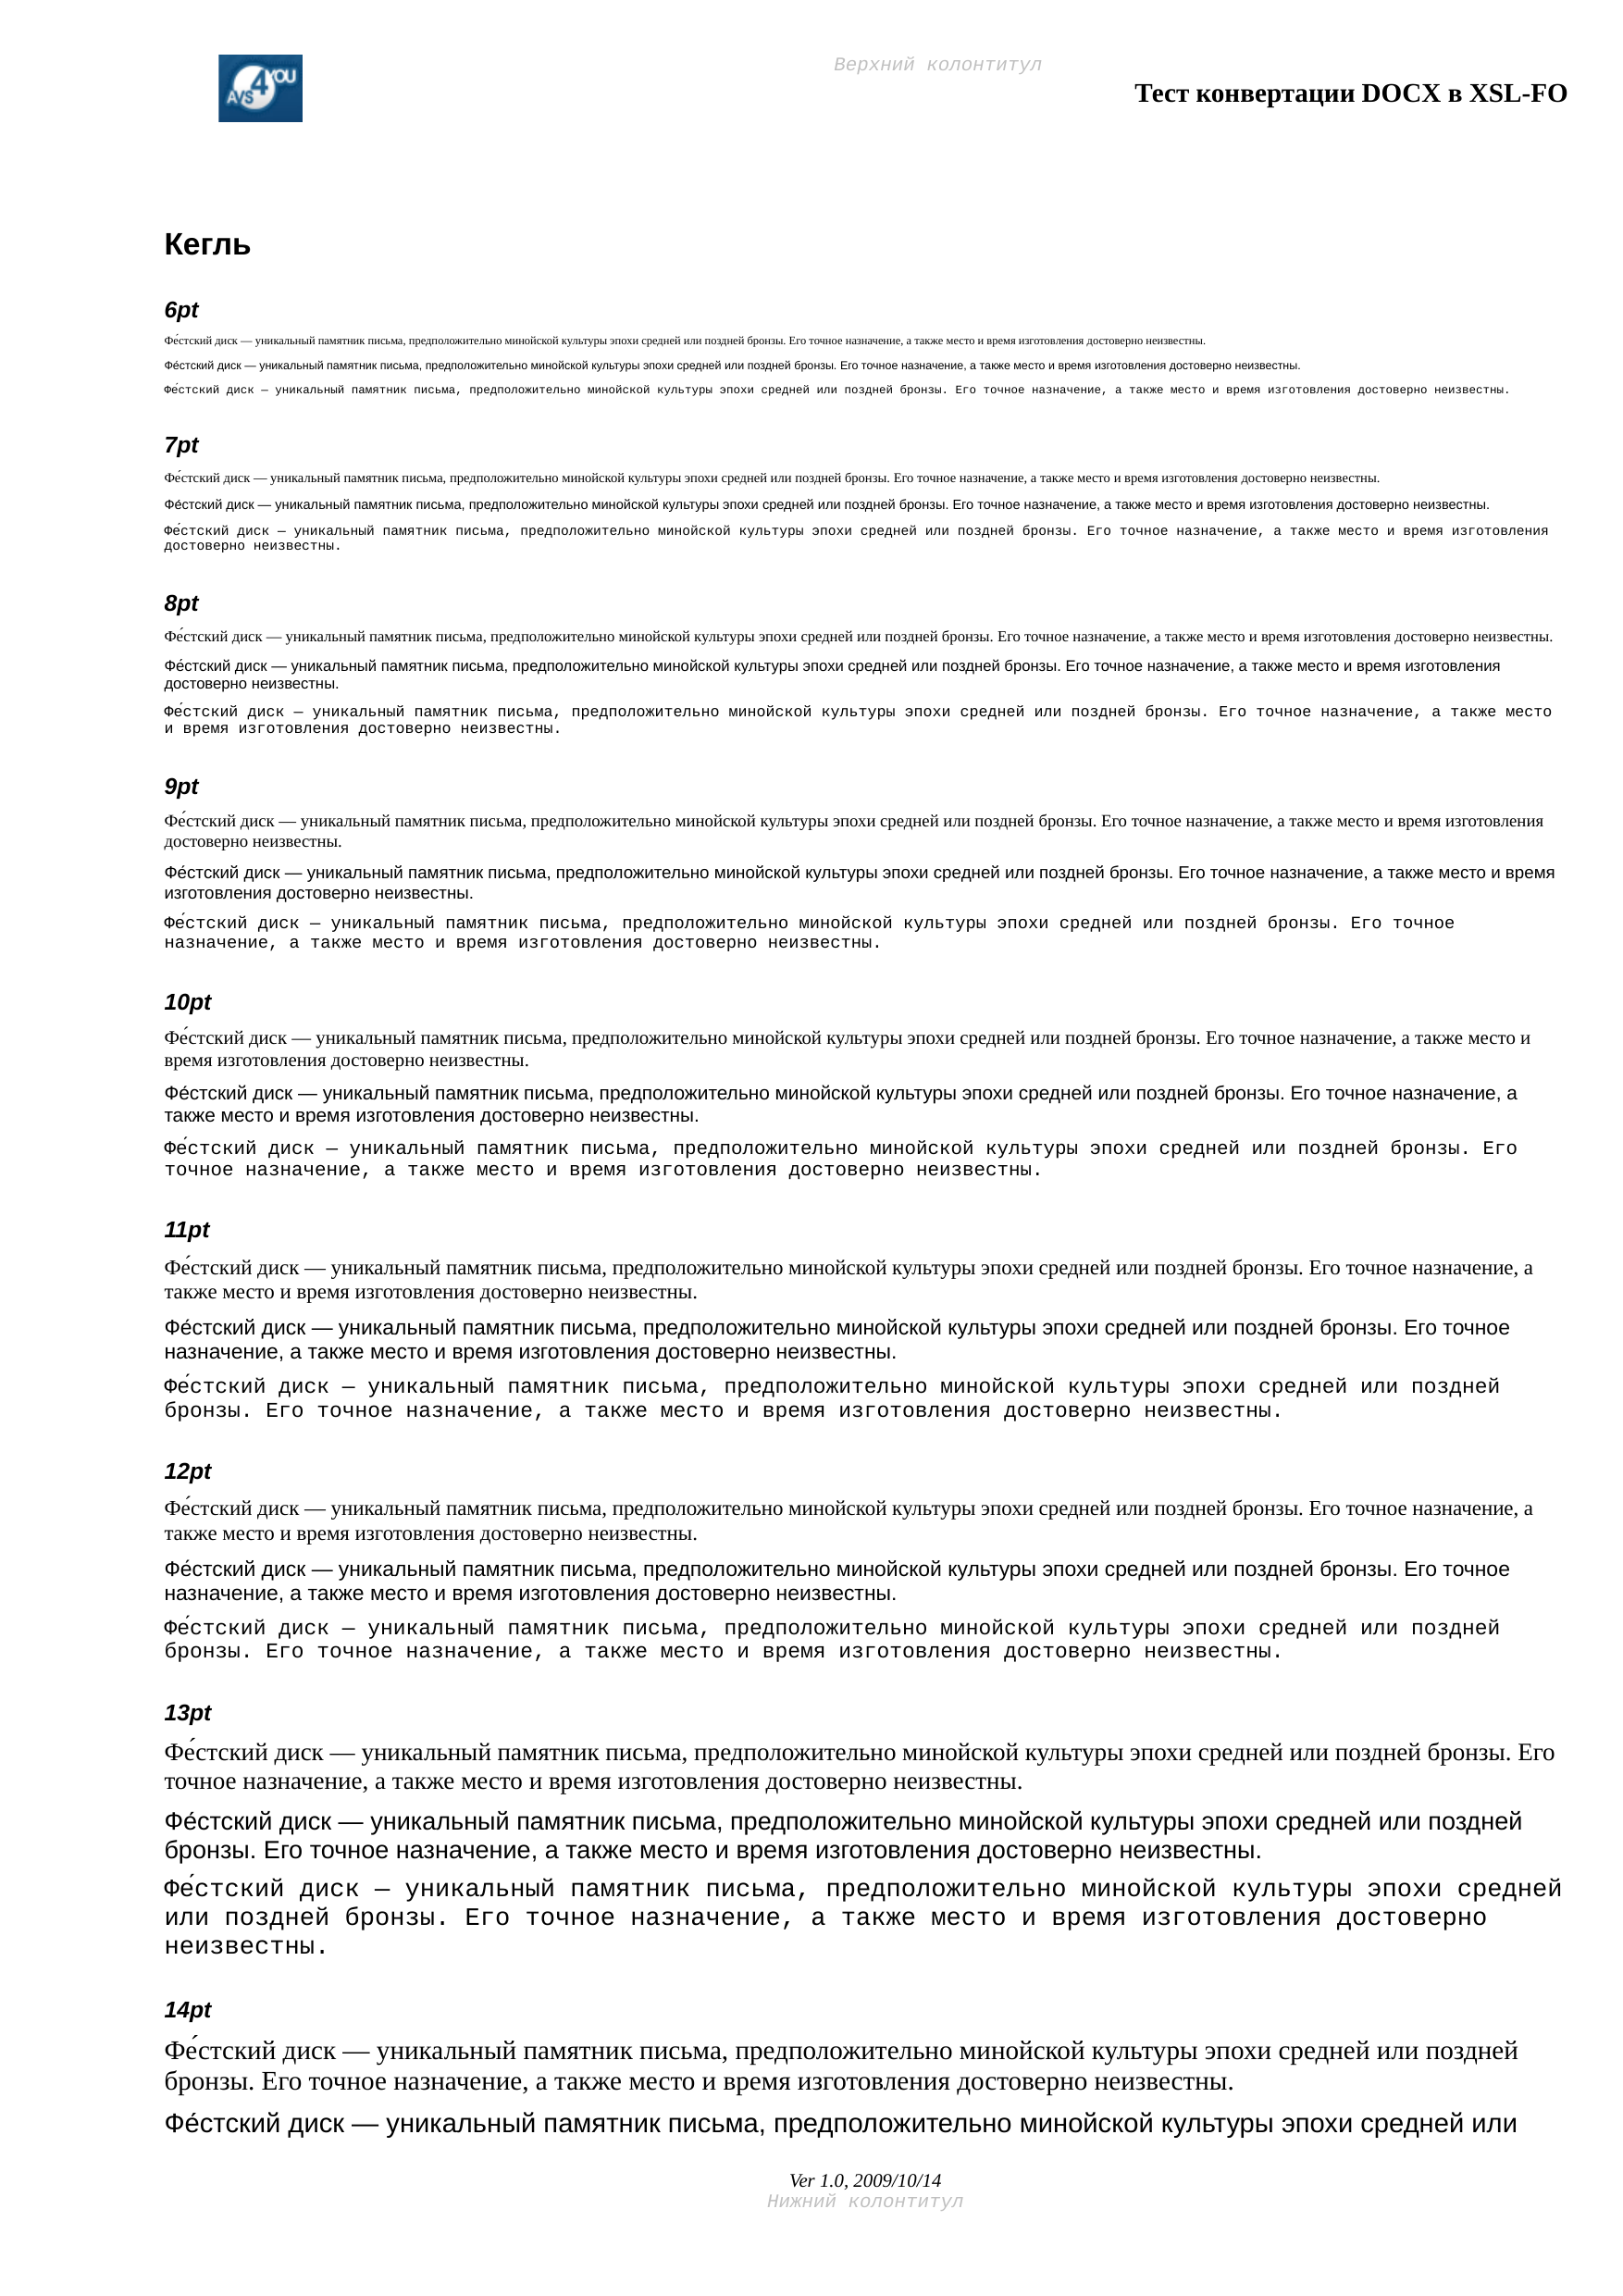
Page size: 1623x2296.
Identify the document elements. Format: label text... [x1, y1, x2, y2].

text Фе́стский диск — уникальный памятник письма, предположительно минойской культуры эпохи средней или поздней бронзы. Его точное назначение, а также место и время изготовления достоверно неизвестны. [164, 1806, 1568, 1864]
subtitle 13pt [164, 1699, 1568, 1726]
subtitle 11pt [164, 1216, 1568, 1243]
text Фе́стский диск — уникальный памятник письма, предположительно минойской культуры эпохи средней или поздней бронзы. Его точное назначение, а также место и время изготовления достоверно неизвестны. [164, 1375, 1568, 1423]
text Фе́стский диск — уникальный памятник письма, предположительно минойской культуры эпохи средней или поздней бронзы. Его точное назначение, а также место и время изготовления достоверно неизвестны. [164, 1138, 1568, 1182]
text Фе́стский диск — уникальный памятник письма, предположительно минойской культуры эпохи средней или поздней бронзы. Его точное назначение, а также место и время изготовления достоверно неизвестны. [164, 1617, 1568, 1665]
text Фе́стский диск — уникальный памятник письма, предположительно минойской культуры эпохи средней или поздней бронзы. Его точное назначение, а также место и время изготовления достоверно неизвестны. [164, 1557, 1568, 1605]
text Фе́стский диск — уникальный памятник письма, предположительно минойской культуры эпохи средней или поздней бронзы. Его точное назначение, а также место и время изготовления достоверно неизвестны. [164, 334, 1568, 347]
text Фе́стский диск — уникальный памятник письма, предположительно минойской культуры эпохи средней или поздней бронзы. Его точное назначение, а также место и время изготовления достоверно неизвестны. [164, 914, 1568, 953]
text Фе́стский диск — уникальный памятник письма, предположительно минойской культуры эпохи средней или поздней бронзы. Его точное назначение, а также место и время изготовления достоверно неизвестны. [164, 1026, 1568, 1071]
text Фе́стский диск — уникальный памятник письма, предположительно минойской культуры эпохи средней или поздней бронзы. Его точное назначение, а также место и время изготовления достоверно неизвестны. [164, 1082, 1568, 1126]
subtitle 10pt [164, 988, 1568, 1014]
text Фе́стский диск — уникальный памятник письма, предположительно минойской культуры эпохи средней или поздней бронзы. Его точное назначение, а также место и время изготовления достоверно неизвестны. [164, 1255, 1568, 1303]
text Фе́стский диск — уникальный памятник письма, предположительно минойской культуры эпохи средней или поздней бронзы. Его точное назначение, а также место и время изготовления достоверно неизвестны. [164, 863, 1568, 902]
text Фе́стский диск — уникальный памятник письма, предположительно минойской культуры эпохи средней или поздней бронзы. Его точное назначение, а также место и время изготовления достоверно неизвестны. [164, 1876, 1568, 1961]
subtitle 6pt [164, 296, 1568, 322]
subtitle 7pt [164, 431, 1568, 458]
text Фе́стский диск — уникальный памятник письма, предположительно минойской культуры эпохи средней или поздней бронзы. Его точное назначение, а также место и время изготовления достоверно неизвестны. [164, 627, 1568, 645]
subtitle 12pt [164, 1458, 1568, 1484]
text Фе́стский диск — уникальный памятник письма, предположительно минойской культуры эпохи средней или поздней бронзы. Его точное назначение, а также место и время изготовления достоверно неизвестны. [164, 384, 1568, 397]
text Фе́стский диск — уникальный памятник письма, предположительно минойской культуры эпохи средней или [164, 2107, 1568, 2139]
text Фе́стский диск — уникальный памятник письма, предположительно минойской культуры эпохи средней или поздней бронзы. Его точное назначение, а также место и время изготовления достоверно неизвестны. [164, 1496, 1568, 1545]
subtitle 8pt [164, 590, 1568, 615]
subtitle 9pt [164, 773, 1568, 800]
text Фе́стский диск — уникальный памятник письма, предположительно минойской культуры эпохи средней или поздней бронзы. Его точное назначение, а также место и время изготовления достоверно неизвестны. [164, 359, 1568, 372]
text Фе́стский диск — уникальный памятник письма, предположительно минойской культуры эпохи средней или поздней бронзы. Его точное назначение, а также место и время изготовления достоверно неизвестны. [164, 2034, 1568, 2096]
text Фе́стский диск — уникальный памятник письма, предположительно минойской культуры эпохи средней или поздней бронзы. Его точное назначение, а также место и время изготовления достоверно неизвестны. [164, 469, 1568, 485]
text Фе́стский диск — уникальный памятник письма, предположительно минойской культуры эпохи средней или поздней бронзы. Его точное назначение, а также место и время изготовления достоверно неизвестны. [164, 811, 1568, 850]
text Фе́стский диск — уникальный памятник письма, предположительно минойской культуры эпохи средней или поздней бронзы. Его точное назначение, а также место и время изготовления достоверно неизвестны. [164, 497, 1568, 512]
text Фе́стский диск — уникальный памятник письма, предположительно минойской культуры эпохи средней или поздней бронзы. Его точное назначение, а также место и время изготовления достоверно неизвестны. [164, 524, 1568, 554]
subtitle Кегль [164, 226, 1568, 261]
text Фе́стский диск — уникальный памятник письма, предположительно минойской культуры эпохи средней или поздней бронзы. Его точное назначение, а также место и время изготовления достоверно неизвестны. [164, 656, 1568, 692]
text Фе́стский диск — уникальный памятник письма, предположительно минойской культуры эпохи средней или поздней бронзы. Его точное назначение, а также место и время изготовления достоверно неизвестны. [164, 703, 1568, 738]
text Фе́стский диск — уникальный памятник письма, предположительно минойской культуры эпохи средней или поздней бронзы. Его точное назначение, а также место и время изготовления достоверно неизвестны. [164, 1315, 1568, 1363]
subtitle 14pt [164, 1996, 1568, 2022]
text Фе́стский диск — уникальный памятник письма, предположительно минойской культуры эпохи средней или поздней бронзы. Его точное назначение, а также место и время изготовления достоверно неизвестны. [164, 1737, 1568, 1794]
